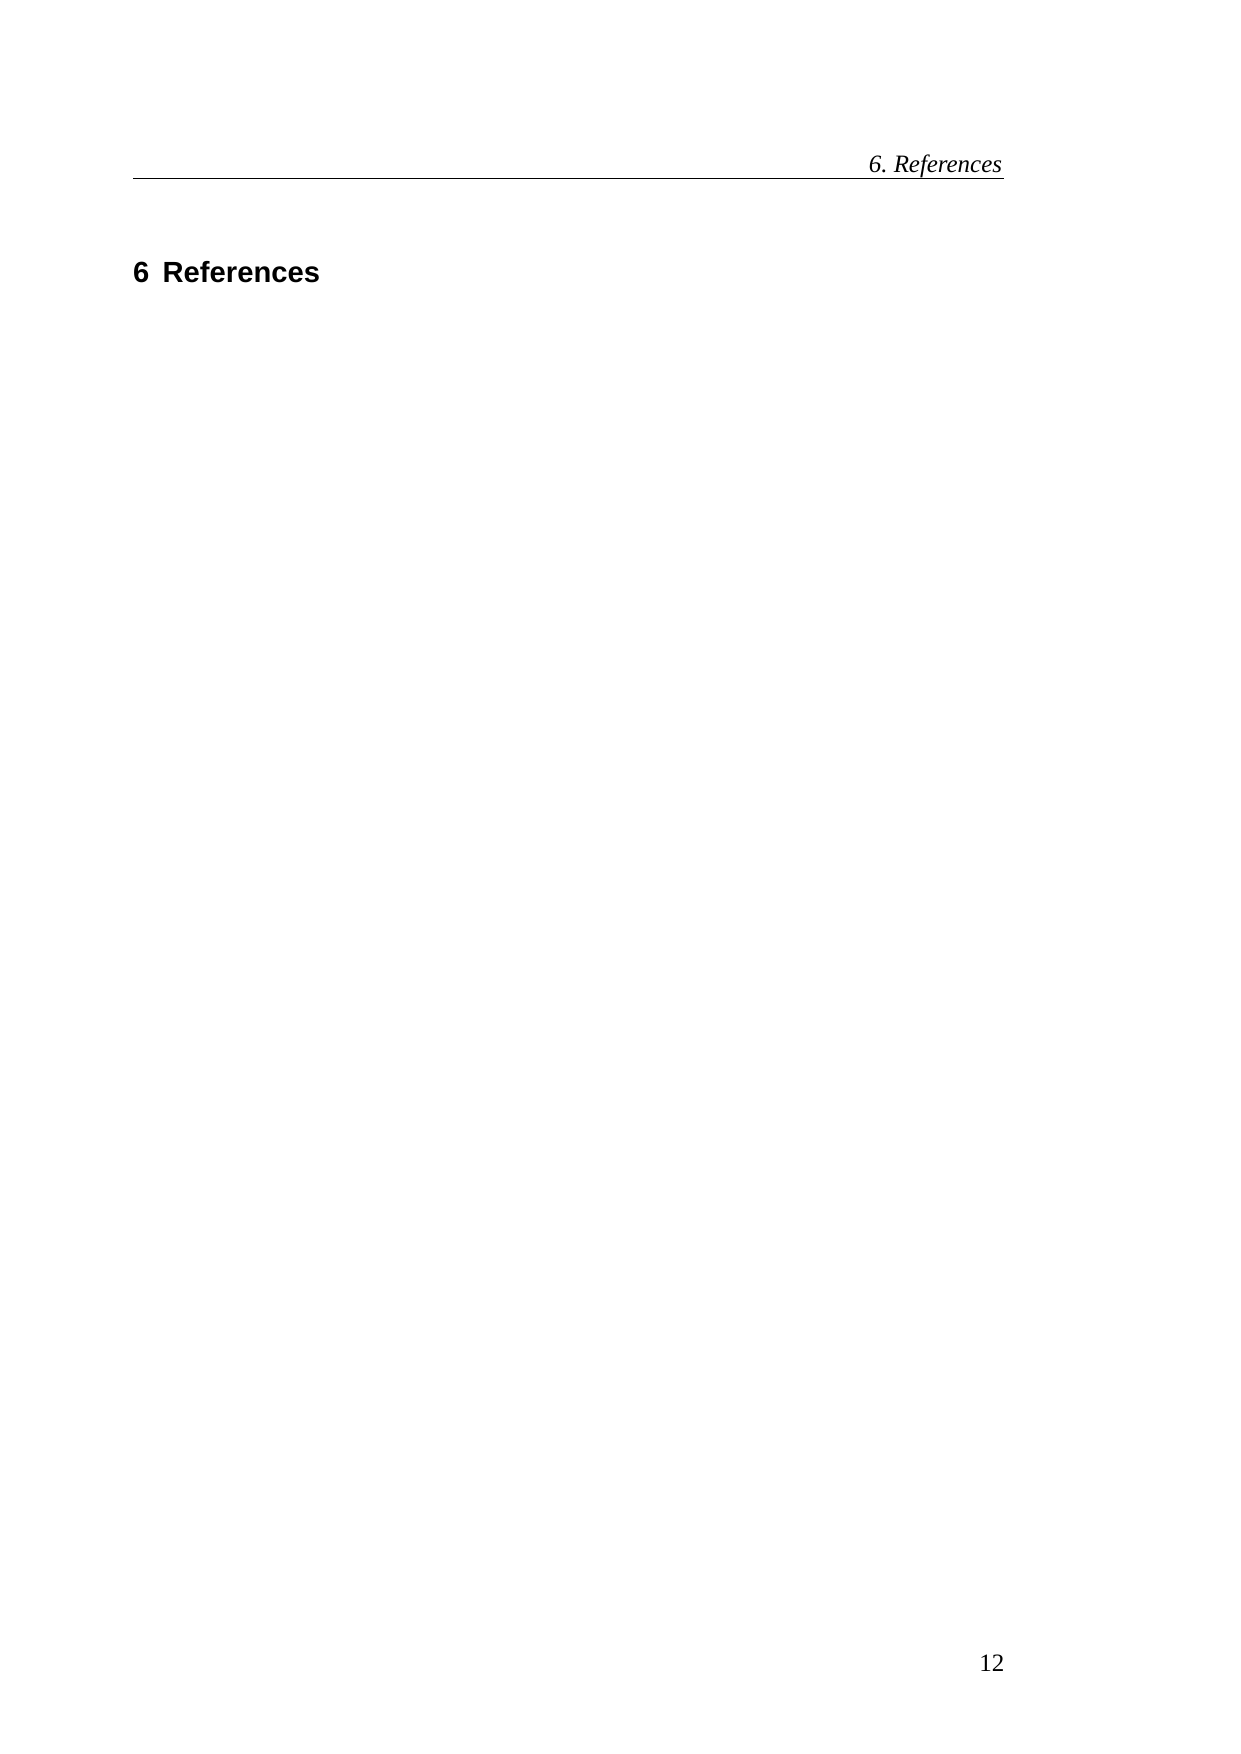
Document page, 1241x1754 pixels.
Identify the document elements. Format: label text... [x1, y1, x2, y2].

subtitle References [133, 256, 1004, 288]
